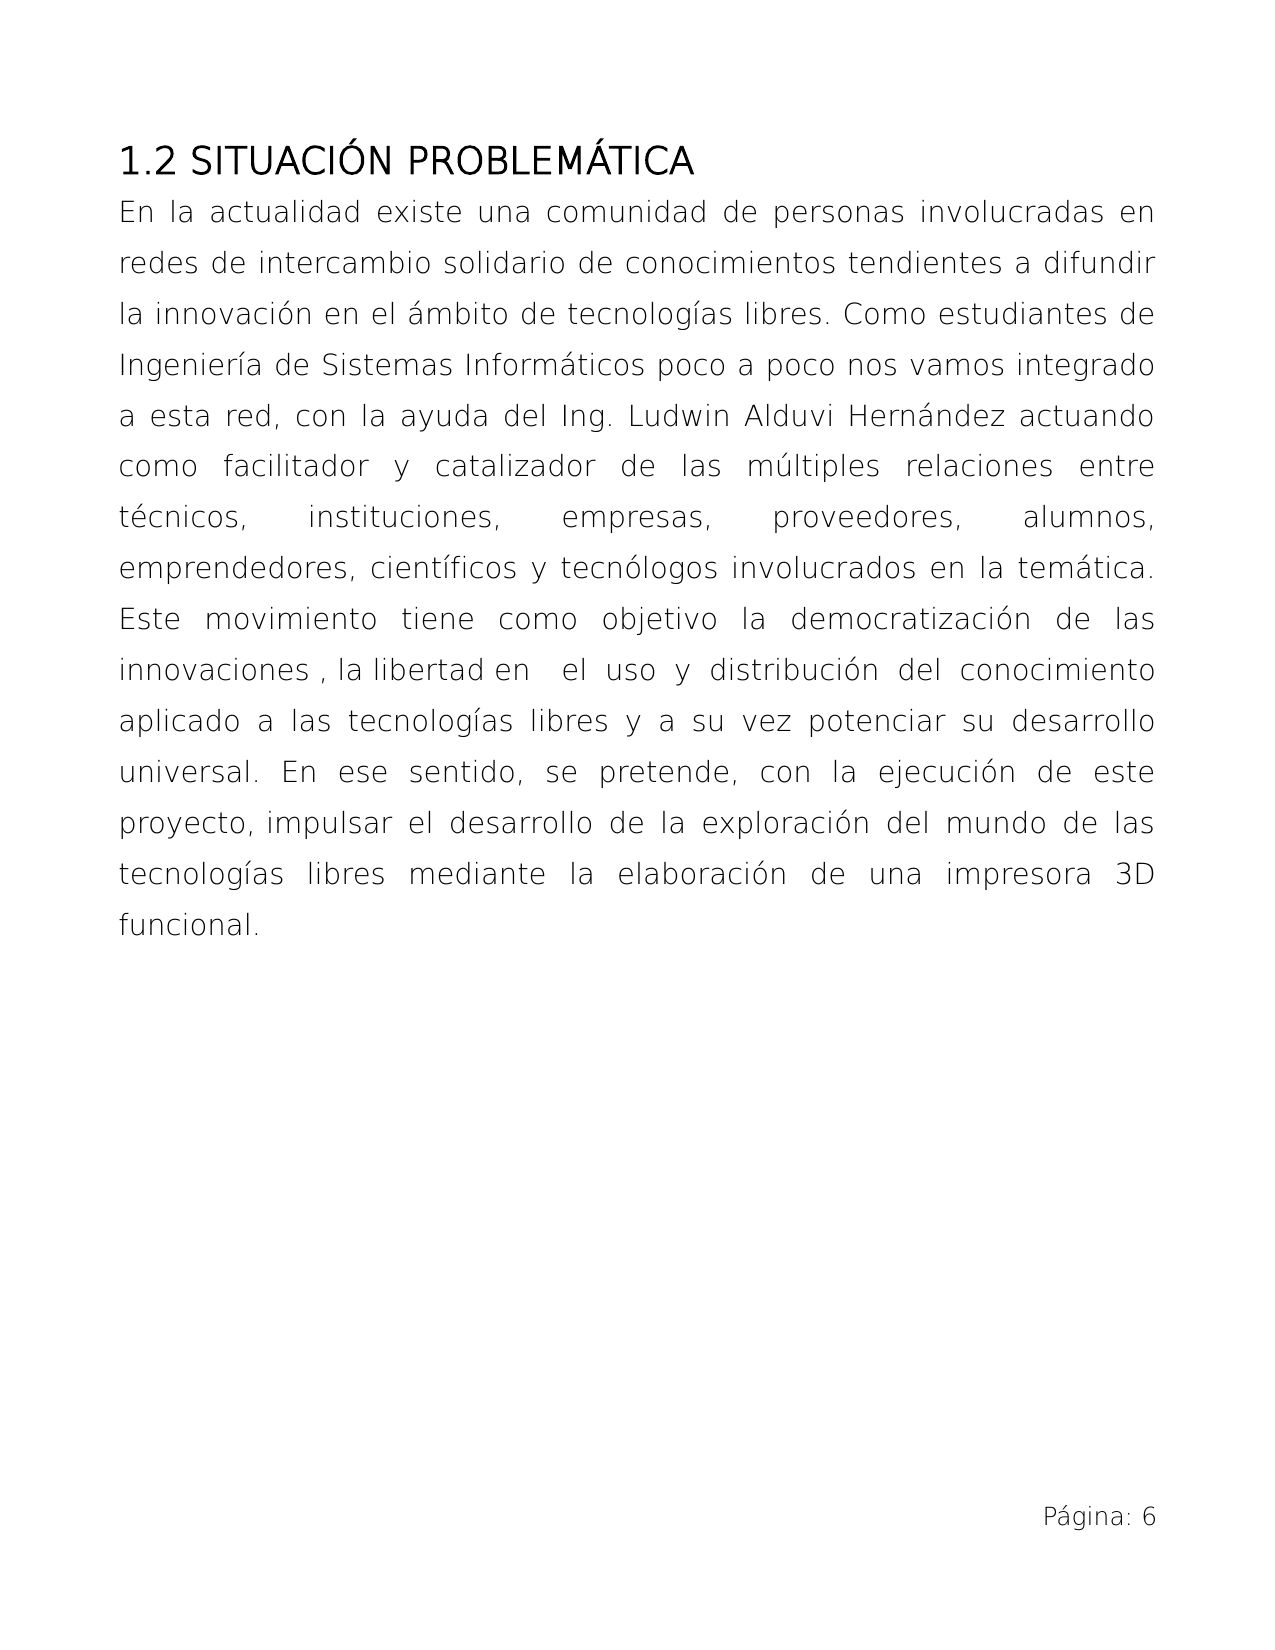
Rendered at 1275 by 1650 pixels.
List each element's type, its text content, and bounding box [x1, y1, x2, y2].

subtitle 1.2 SITUACIÓN PROBLEMÁTICA [118, 139, 1157, 183]
text En la actualidad existe una comunidad de personas involucradas en redes de intercambio solidario de conocimientos tendientes a difundir la innovación en el ámbito de tecnologías libres. Como estudiantes de Ingeniería de Sistemas Informáticos poco a poco nos vamos integrado a esta red, con la ayuda del Ing. Ludwin Alduvi Hernández actuando como facilitador y catalizador de las múltiples relaciones entre técnicos, instituciones, empresas, proveedores, alumnos, emprendedores, científicos y tecnólogos involucrados en la temática. Este movimiento tiene como objetivo la democratización de las innovaciones , la libertad en el uso y distribución del conocimiento aplicado a las tecnologías libres y a su vez potenciar su desarrollo universal. En ese sentido, se pretende, con la ejecución de este proyecto, impulsar el desarrollo de la exploración del mundo de las tecnologías libres mediante la elaboración de una impresora 3D funcional. [118, 195, 1157, 942]
